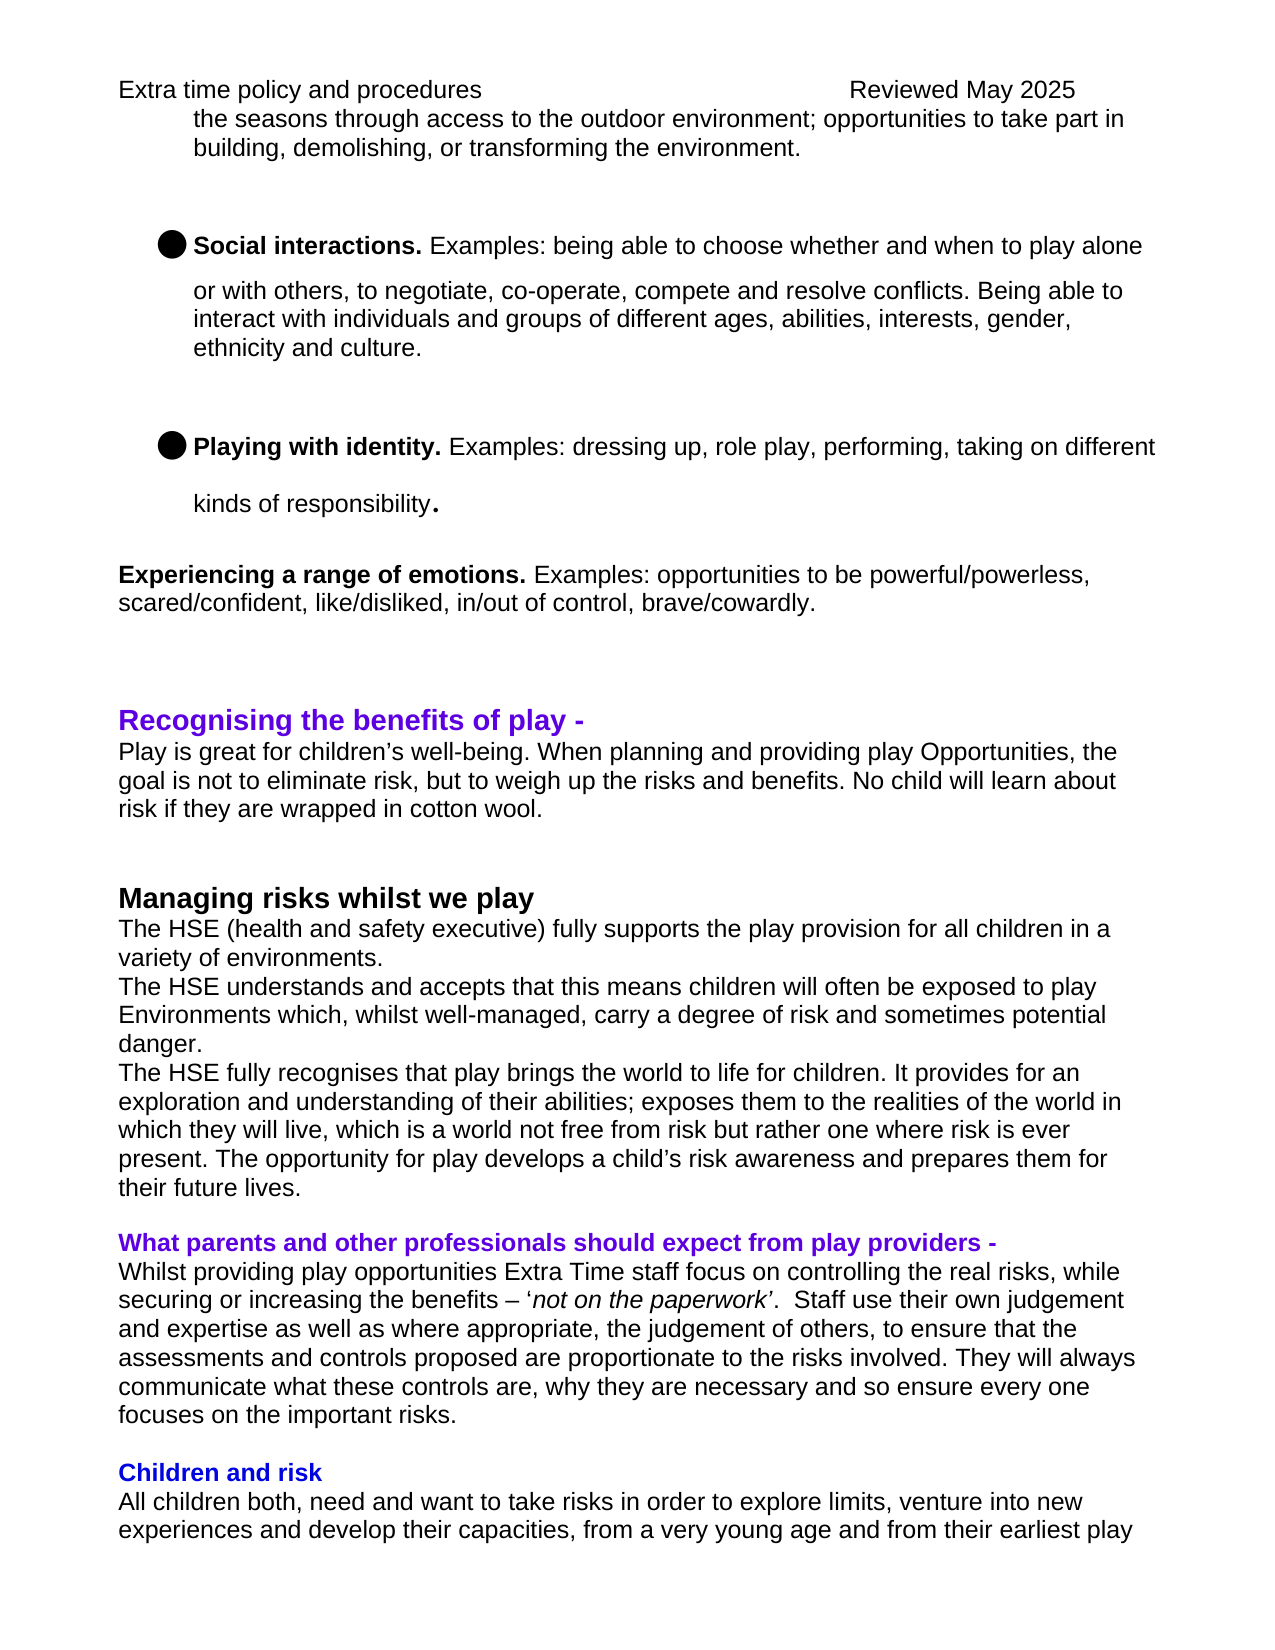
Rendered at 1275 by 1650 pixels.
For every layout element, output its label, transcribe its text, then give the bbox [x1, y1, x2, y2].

list the seasons through access to the outdoor environment; opportunities to take part in building, demolishing, or transforming the environment. [156, 104, 1157, 161]
text Play is great for children’s well-being. When planning and providing play Opportunities, the goal is not to eliminate risk, but to weigh up the risks and benefits. No child will learn about risk if they are wrapped in cotton wool. [118, 737, 1157, 823]
text Experiencing a range of emotions. Examples: opportunities to be powerful/powerless, scared/confident, like/disliked, in/out of control, brave/cowardly. [118, 559, 1157, 617]
text Children and risk [118, 1458, 1157, 1487]
text Recognising the benefits of play - [118, 703, 1157, 737]
text Whilst providing play opportunities Extra Time staff focus on controlling the real risks, while securing or increasing the benefits – ‘not on the paperwork’. Staff use their own judgement and expertise as well as where appropriate, the judgement of others, to ensure that the assessments and controls proposed are proportionate to the risks involved. They will always communicate what these controls are, why they are necessary and so ensure every one focuses on the important risks. [118, 1257, 1157, 1429]
list Playing with identity. Examples: dressing up, role play, performing, taking on different kinds of responsibility. [156, 399, 1157, 522]
text The HSE (health and safety executive) fully supports the play provision for all children in a variety of environments. [118, 914, 1157, 972]
list Social interactions. Examples: being able to choose whether and when to play alone or with others, to negotiate, co-operate, compete and resolve conflicts. Being able to interact with individuals and groups of different ages, abilities, interests, gender, ethnicity and culture. [156, 199, 1157, 362]
text The HSE fully recognises that play brings the world to life for children. It provides for an exploration and understanding of their abilities; exposes them to the realities of the world in which they will live, which is a world not free from risk but rather one where risk is ever present. The opportunity for play develops a child’s risk awareness and prepares them for their future lives. [118, 1058, 1157, 1202]
text Environments which, whilst well-managed, carry a degree of risk and sometimes potential danger. [118, 1000, 1157, 1058]
text What parents and other professionals should expect from play providers - [118, 1228, 1157, 1257]
text The HSE understands and accepts that this means children will often be exposed to play [118, 972, 1157, 1000]
text All children both, need and want to take risks in order to explore limits, venture into new experiences and develop their capacities, from a very young age and from their earliest play [118, 1487, 1157, 1544]
text Managing risks whilst we play [118, 881, 1157, 914]
